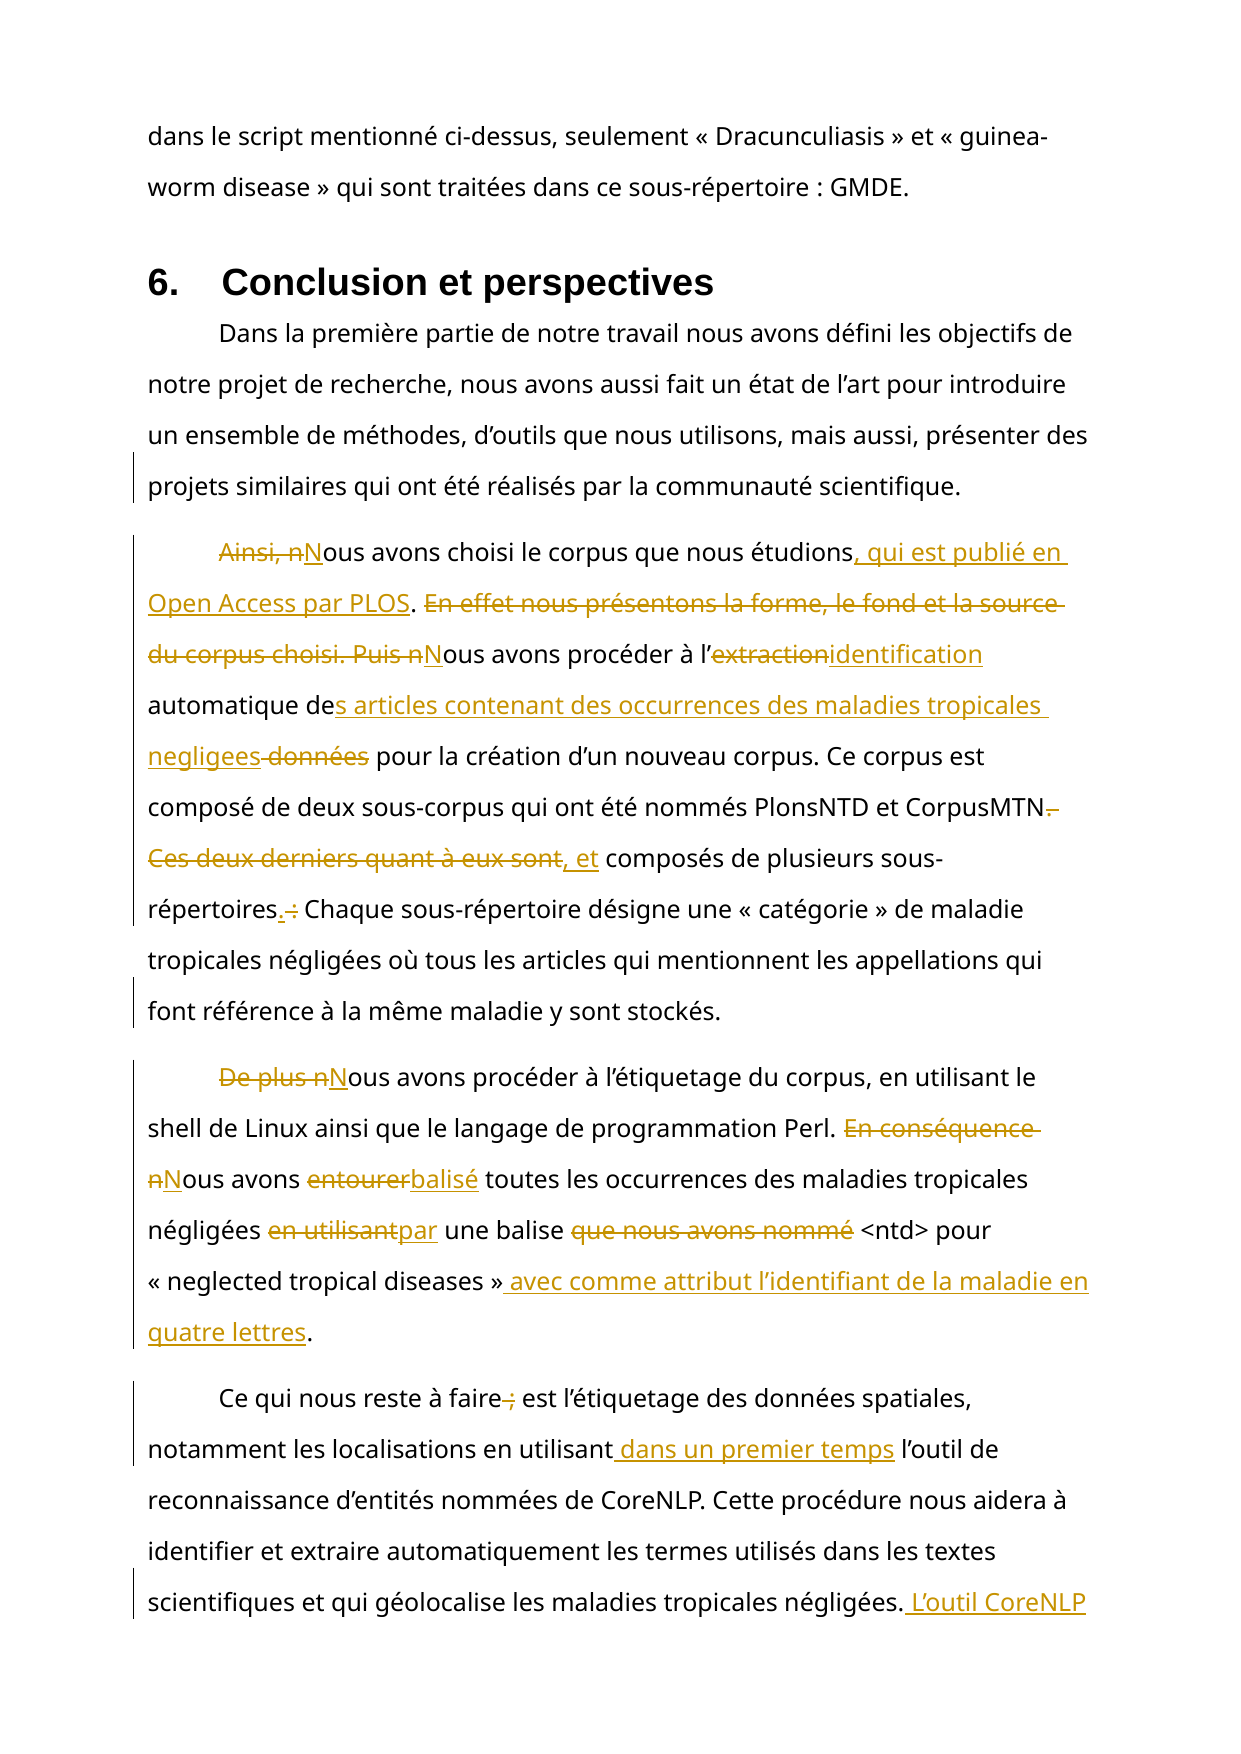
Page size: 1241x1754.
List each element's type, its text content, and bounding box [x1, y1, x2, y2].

text Dans la première partie de notre travail nous avons défini les objectifs de notre projet de recherche, nous avons aussi fait un état de l’art pour introduire un ensemble de méthodes, d’outils que nous utilisons, mais aussi, présenter des projets similaires qui ont été réalisés par la communauté scientifique. [147, 316, 1092, 503]
text L’exemple ci-dessus est extrait d’un des articles du sous-répertoire GMDE : il y a plusieurs maladies tropicales négligées qui ont été citées, notamment, Buruli Ulcer, Ascariasis, Dengue, etc... Pour cette raison, ce même article apparaît dans plusieurs sous-répertoires comme : BIUR, SDHS, DECA et autre. D’une autre part nous pouvons remarquer que seulement les termes « Dracunculiasis » et « guinea-worm disease » sont entourés par les balises <ntd>, car comme nous pouvons le voir dans le script mentionné ci-dessus, seulement « Dracunculiasis » et « guinea-worm disease » qui sont traitées dans ce sous-répertoire : GMDE. [147, 118, 1092, 203]
subtitle Conclusion et perspectives [147, 260, 1092, 303]
text Nous avons choisi le corpus que nous étudions, qui est publié en Open Access par PLOS. Nous avons procéder à l’identification automatique des articles contenant des occurrences des maladies tropicales negligees pour la création d’un nouveau corpus. Ce corpus est composé de deux sous-corpus qui ont été nommés PlonsNTD et CorpusMTN, et composés de plusieurs sous-répertoires. Chaque sous-répertoire désigne une « catégorie » de maladie tropicales négligées où tous les articles qui mentionnent les appellations qui font référence à la même maladie y sont stockés. [147, 535, 1092, 1028]
text Nous avons procéder à l’étiquetage du corpus, en utilisant le shell de Linux ainsi que le langage de programmation Perl. Nous avons balisé toutes les occurrences des maladies tropicales négligées par une balise <ntd> pour « neglected tropical diseases » avec comme attribut l’identifiant de la maladie en quatre lettres. [147, 1060, 1092, 1349]
text Ce qui nous reste à faire est l’étiquetage des données spatiales, notamment les localisations en utilisant dans un premier temps l’outil de reconnaissance d’entités nommées de CoreNLP. Cette procédure nous aidera à identifier et extraire automatiquement les termes utilisés dans les textes scientifiques et qui géolocalise les maladies tropicales négligées. L’outil CoreNLP [147, 1381, 1092, 1619]
